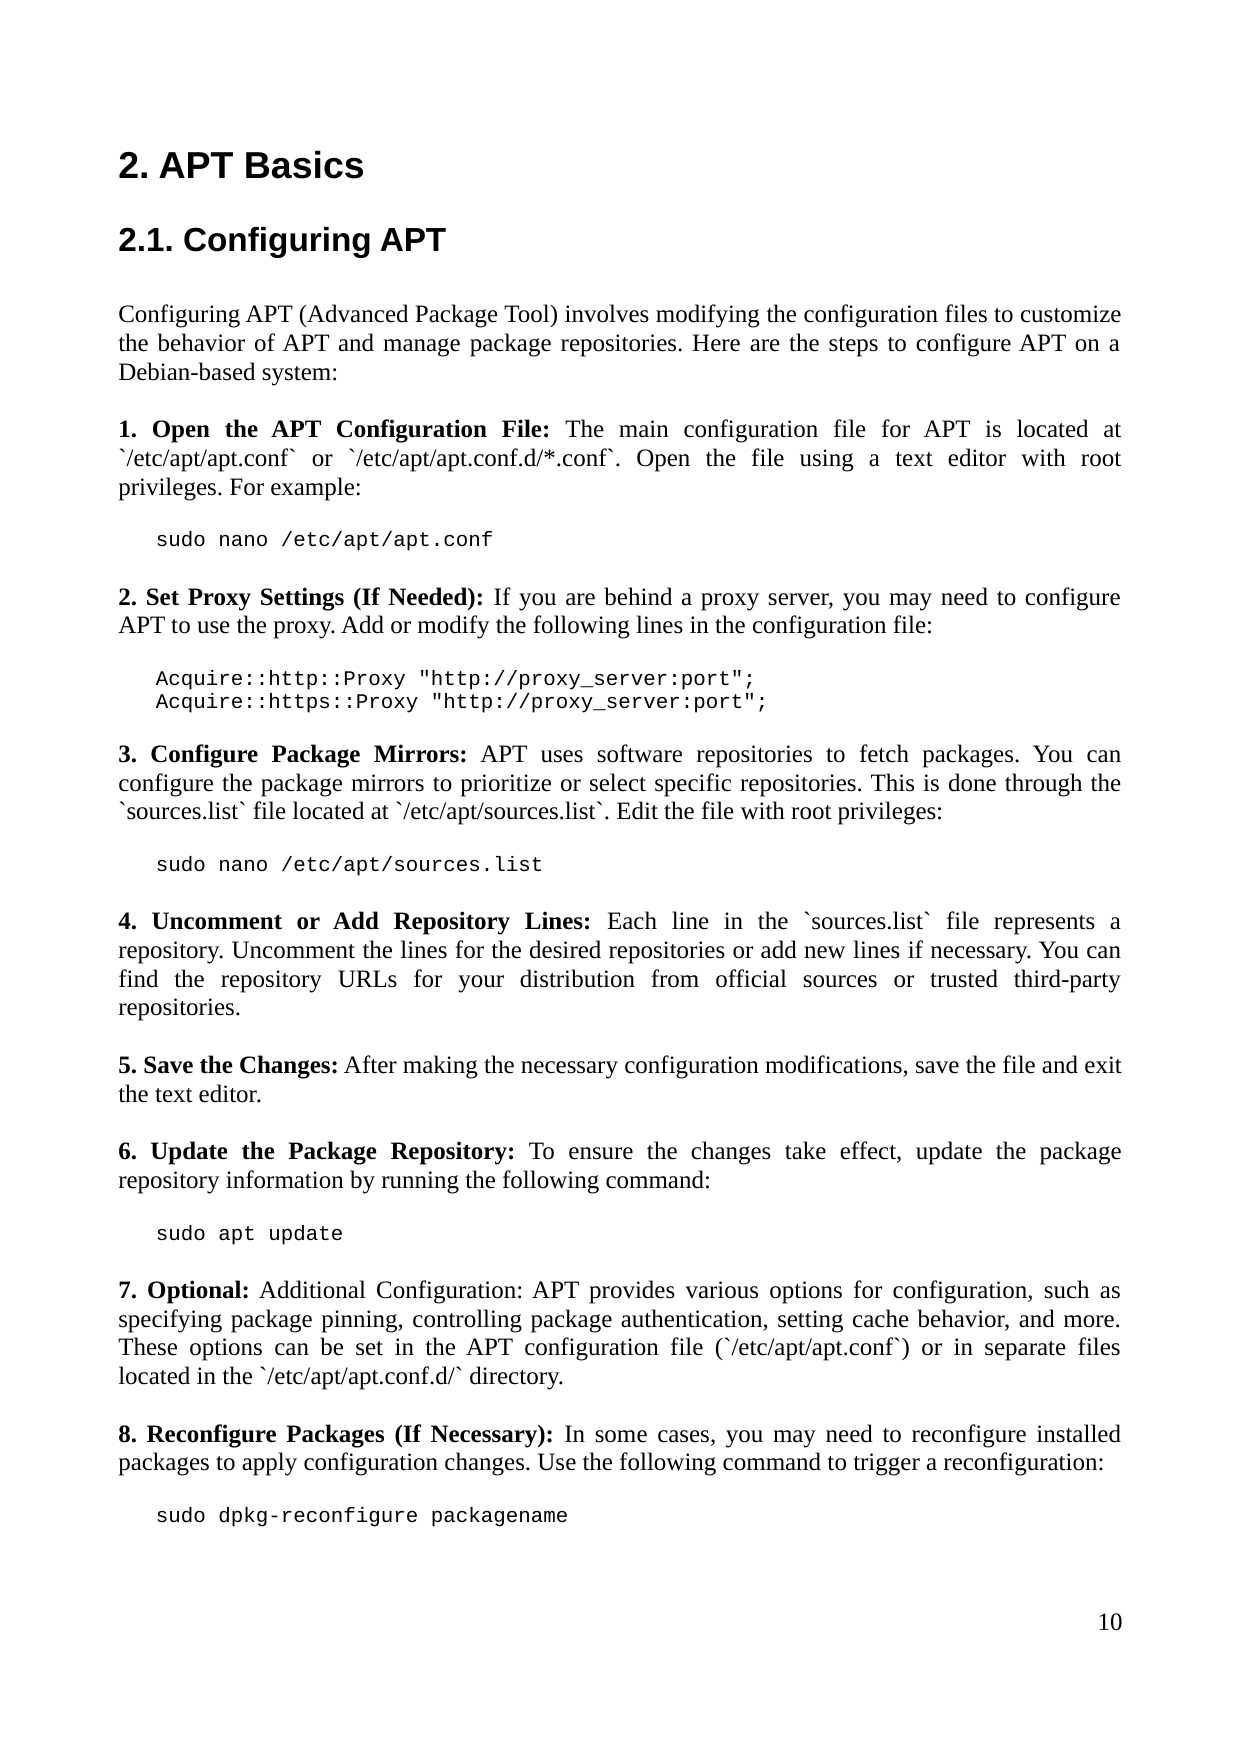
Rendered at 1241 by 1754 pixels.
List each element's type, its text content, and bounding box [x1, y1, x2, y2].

text Acquire::http::Proxy "http://proxy_server:port"; [118, 668, 1122, 692]
text sudo nano /etc/apt/apt.conf [118, 529, 1122, 553]
text 8. Reconfigure Packages (If Necessary): In some cases, you may need to reconfigure installed packages to apply configuration changes. Use the following command to trigger a reconfiguration: [118, 1419, 1122, 1476]
text sudo nano /etc/apt/sources.list [118, 854, 1122, 877]
text Configuring APT (Advanced Package Tool) involves modifying the configuration files to customize the behavior of APT and manage package repositories. Here are the steps to configure APT on a Debian-based system: [118, 299, 1122, 386]
text Acquire::https::Proxy "http://proxy_server:port"; [118, 692, 1122, 715]
text sudo apt update [118, 1222, 1122, 1246]
text 4. Uncomment or Add Repository Lines: Each line in the `sources.list` file represents a repository. Uncomment the lines for the desired repositories or add new lines if necessary. You can find the repository URLs for your distribution from official sources or trusted third-party repositories. [118, 906, 1122, 1021]
text 7. Optional: Additional Configuration: APT provides various options for configuration, such as specifying package pinning, controlling package authentication, setting cache behavior, and more. These options can be set in the APT configuration file (`/etc/apt/apt.conf`) or in separate files located in the `/etc/apt/apt.conf.d/` directory. [118, 1275, 1122, 1390]
text 6. Update the Package Repository: To ensure the changes take effect, update the package repository information by running the following command: [118, 1136, 1122, 1194]
text 5. Save the Changes: After making the necessary configuration modifications, save the file and exit the text editor. [118, 1050, 1122, 1107]
text 3. Configure Package Mirrors: APT uses software repositories to fetch packages. You can configure the package mirrors to prioritize or select specific repositories. This is done through the `sources.list` file located at `/etc/apt/sources.list`. Edit the file with root privileges: [118, 739, 1122, 825]
subtitle 2.1. Configuring APT [118, 219, 1122, 258]
text 2. Set Proxy Settings (If Needed): If you are behind a proxy server, you may need to configure APT to use the proxy. Add or modify the following lines in the configuration file: [118, 582, 1122, 639]
subtitle 2. APT Basics [118, 143, 1122, 186]
text sudo dpkg-reconfigure packagename [118, 1505, 1122, 1528]
text 1. Open the APT Configuration File: The main configuration file for APT is located at `/etc/apt/apt.conf` or `/etc/apt/apt.conf.d/*.conf`. Open the file using a text editor with root privileges. For example: [118, 414, 1122, 501]
